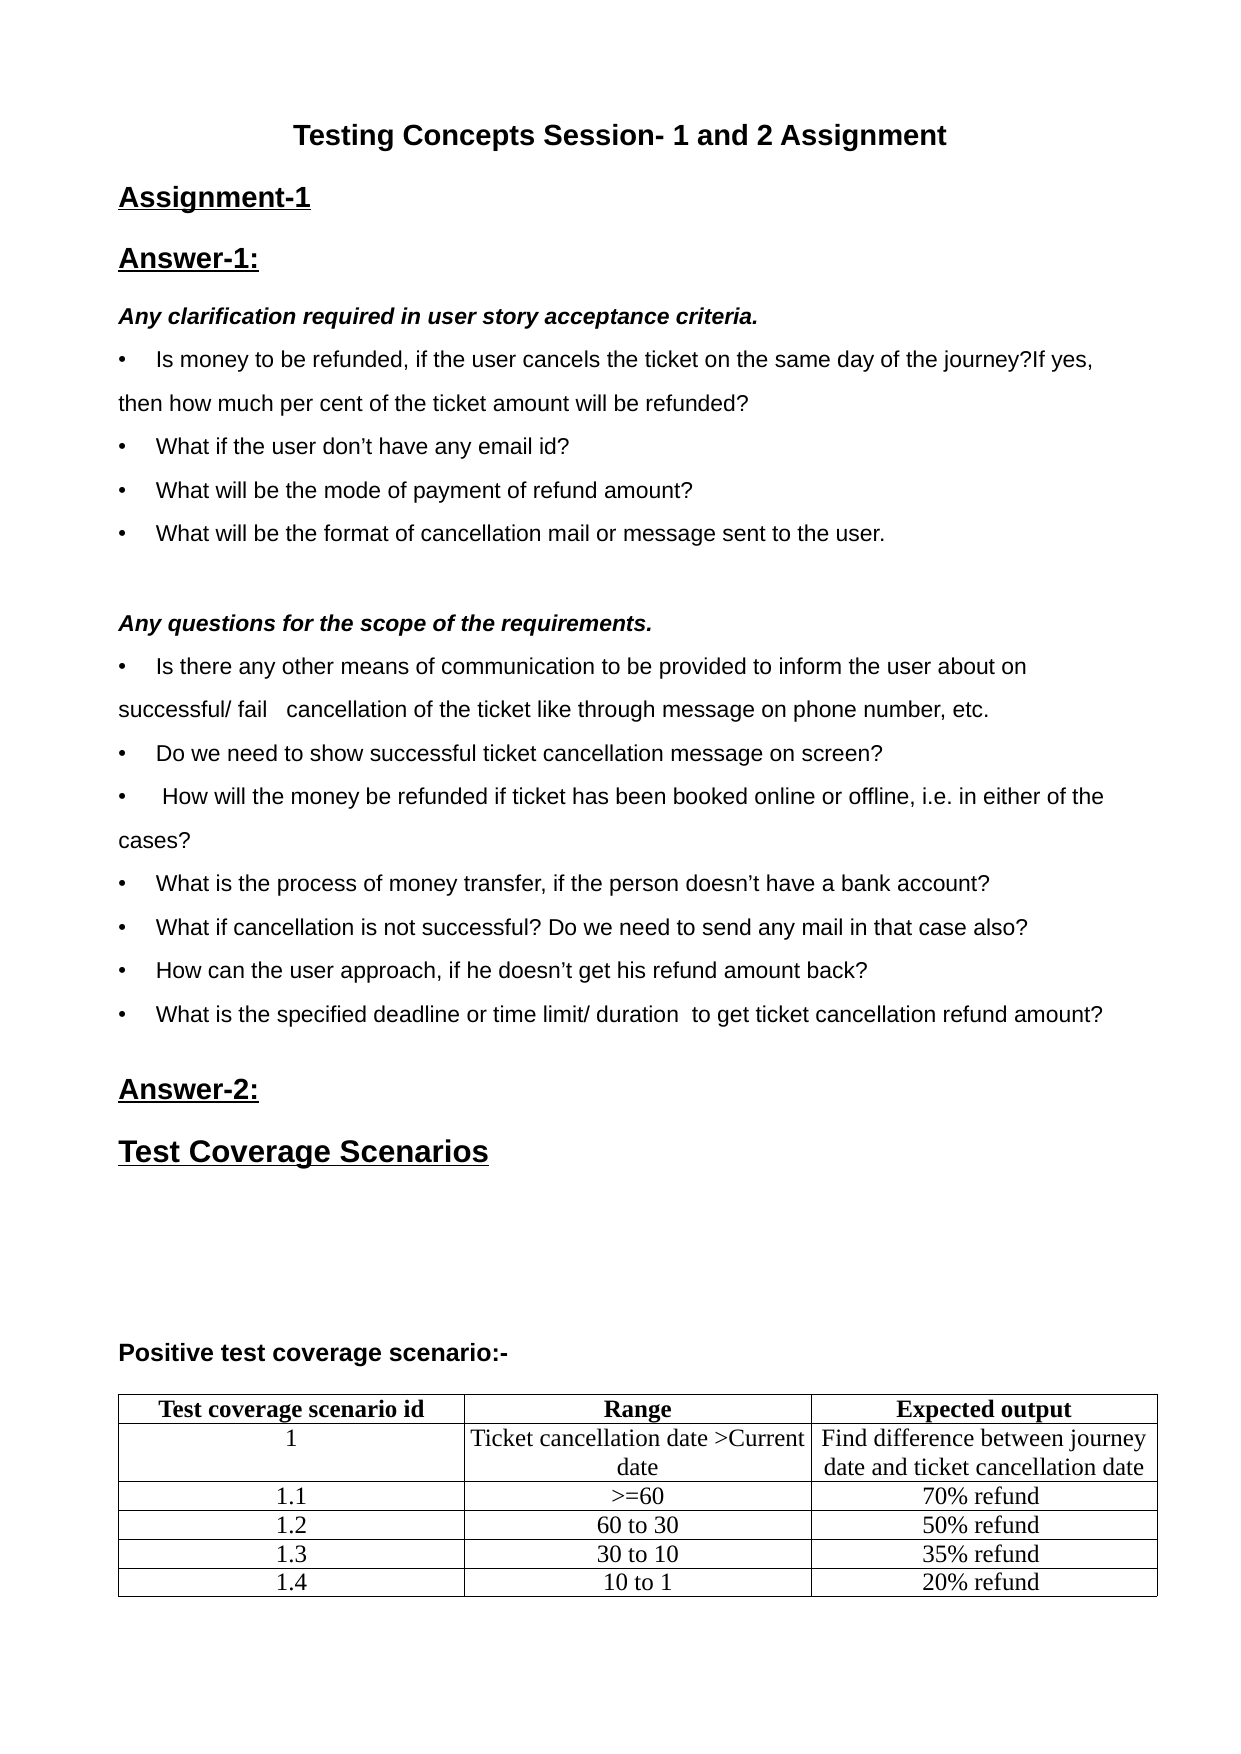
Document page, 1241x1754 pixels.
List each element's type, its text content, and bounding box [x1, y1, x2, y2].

text Positive test coverage scenario:- [118, 1338, 1122, 1366]
list Is there any other means of communication to be provided to inform the user about on successful/ fail cancellation of the ticket like through message on phone number, etc. [81, 653, 1122, 723]
list How will the money be refunded if ticket has been booked online or offline, i.e. in either of the cases? [81, 783, 1122, 853]
table_cell >=60 [465, 1482, 811, 1510]
table_cell 1.4 [119, 1569, 464, 1596]
text Answer-1: [118, 241, 1122, 275]
list What will be the mode of payment of refund amount? [81, 477, 1122, 503]
table_cell Ticket cancellation date >Current date [465, 1424, 811, 1481]
list Is money to be refunded, if the user cancels the ticket on the same day of the journey?If yes, then how much per cent of the ticket amount will be refunded? [81, 346, 1122, 416]
table_cell 50% refund [812, 1511, 1157, 1538]
table_header Test coverage scenario id [119, 1395, 464, 1423]
table_cell 60 to 30 [465, 1511, 811, 1538]
table_cell 70% refund [812, 1482, 1157, 1510]
table_cell Find difference between journey date and ticket cancellation date [812, 1424, 1157, 1481]
text Test Coverage Scenarios [118, 1133, 1122, 1169]
table_cell 30 to 10 [465, 1540, 811, 1567]
table_cell 20% refund [812, 1569, 1157, 1596]
table_cell 35% refund [812, 1540, 1157, 1567]
table_header Expected output [812, 1395, 1157, 1423]
list How can the user approach, if he doesn’t get his refund amount back? [81, 957, 1122, 983]
list Do we need to show successful ticket cancellation message on screen? [81, 740, 1122, 766]
text Any questions for the scope of the requirements. [118, 609, 1122, 636]
table_cell 1 [119, 1424, 464, 1481]
text Answer-2: [118, 1072, 1122, 1106]
text Testing Concepts Session- 1 and 2 Assignment [118, 118, 1122, 152]
text Assignment-1 [118, 180, 1122, 213]
list What is the process of money transfer, if the person doesn’t have a bank account? [81, 870, 1122, 897]
list What will be the format of cancellation mail or message sent to the user. [81, 520, 1122, 546]
table_cell 10 to 1 [465, 1569, 811, 1596]
list What if the user don’t have any email id? [81, 433, 1122, 459]
table_cell 1.3 [119, 1540, 464, 1567]
table_cell 1.1 [119, 1482, 464, 1510]
list What if cancellation is not successful? Do we need to send any mail in that case also? [81, 914, 1122, 940]
list What is the specified deadline or time limit/ duration to get ticket cancellation refund amount? [81, 1001, 1122, 1027]
text Any clarification required in user story acceptance criteria. [118, 303, 1122, 329]
table_header Range [465, 1395, 811, 1423]
table_cell 1.2 [119, 1511, 464, 1538]
